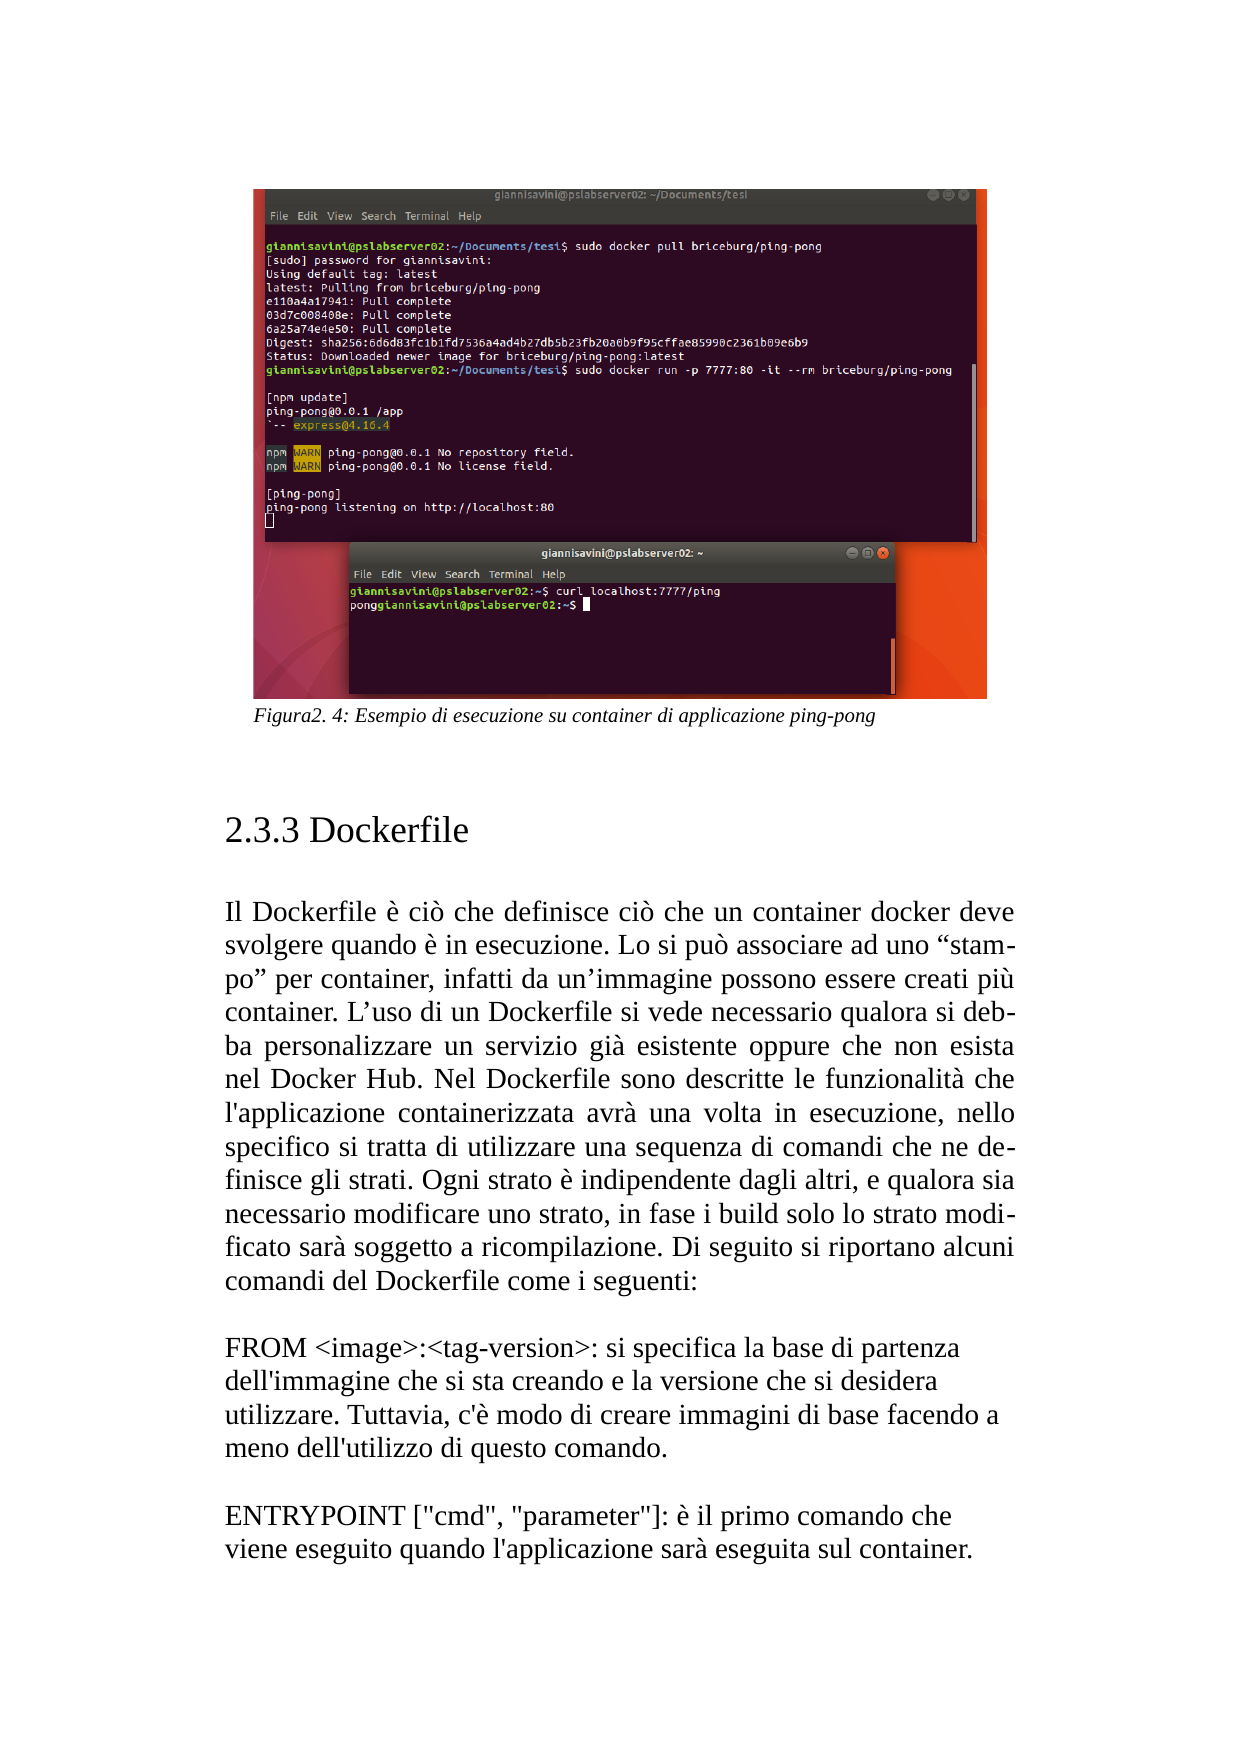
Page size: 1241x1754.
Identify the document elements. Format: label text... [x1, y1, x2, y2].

text 2.3.3 Dockerfile [224, 808, 1016, 851]
text FROM <image>:<tag-version>: si specifica la base di partenza dell'immagine che si sta creando e la versione che si desidera utilizzare. Tuttavia, c'è modo di creare immagini di base facendo a meno dell'utilizzo di questo comando. [224, 1330, 1016, 1464]
text Il Dockerfile è ciò che definisce ciò che un container docker deve svolgere quando è in esecuzione. Lo si può associare ad uno “stam­po” per container, infatti da un’immagine possono essere creati più container. L’uso di un Dockerfile si vede necessario qualora si deb­ba personalizzare un servizio già esistente oppure che non esista nel Docker Hub. Nel Dockerfile sono descritte le funzionalità che l'applicazione containerizzata avrà una volta in esecuzione, nello specifico si tratta di utilizzare una sequenza di comandi che ne de­finisce gli strati. Ogni strato è indipendente dagli altri, e qualora sia necessario modificare uno strato, in fase i build solo lo strato modi­ficato sarà soggetto a ricompilazione. Di seguito si riportano alcuni comandi del Dockerfile come i seguenti: [224, 894, 1016, 1296]
text ENTRYPOINT ["cmd", "parameter"]: è il primo comando che viene eseguito quando l'applicazione sarà eseguita sul container. [224, 1498, 1016, 1565]
picture [253, 189, 987, 699]
text Figura2. 4: Esempio di esecuzione su container di applicazione ping-pong [253, 699, 987, 727]
